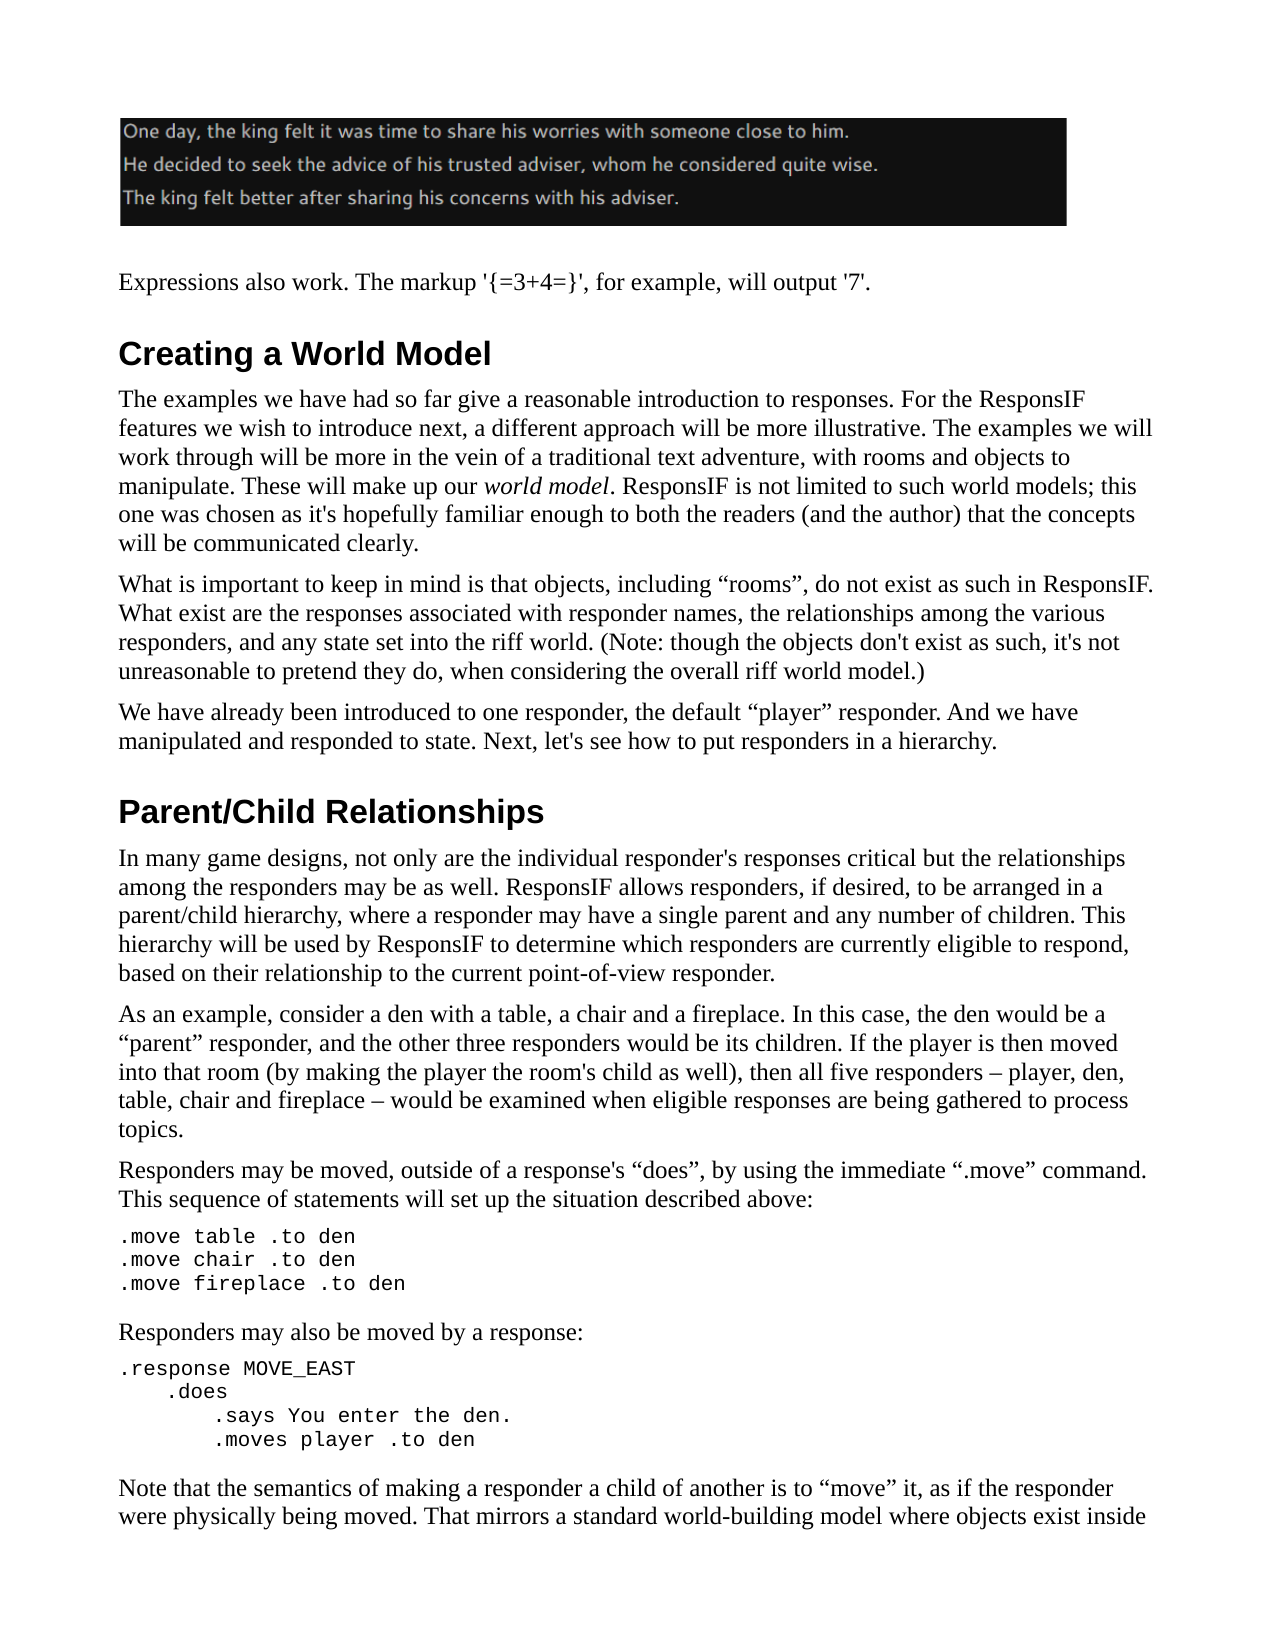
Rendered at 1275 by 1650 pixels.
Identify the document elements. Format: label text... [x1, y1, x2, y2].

text As an example, consider a den with a table, a chair and a fireplace. In this case, the den would be a “parent” responder, and the other three responders would be its children. If the player is then moved into that room (by making the player the room's child as well), then all five responders – player, den, table, chair and fireplace – would be examined when eligible responses are being gathered to process topics. [118, 999, 1157, 1143]
text The examples we have had so far give a reasonable introduction to responses. For the ResponsIF features we wish to introduce next, a different approach will be more illustrative. The examples we will work through will be more in the vein of a traditional text adventure, with rooms and objects to manipulate. These will make up our world model. ResponsIF is not limited to such world models; this one was chosen as it's hopefully familiar enough to both the readers (and the author) that the concepts will be communicated clearly. [118, 384, 1157, 557]
text Responders may also be moved by a response: [118, 1317, 1157, 1345]
text We have already been introduced to one responder, the default “player” responder. And we have manipulated and responded to state. Next, let's see how to put responders in a hierarchy. [118, 697, 1157, 754]
text .move table .to den [118, 1226, 1157, 1249]
text In many game designs, not only are the individual responder's responses critical but the relationships among the responders may be as well. ResponsIF allows responders, if desired, to be arranged in a parent/child hierarchy, where a responder may have a single parent and any number of children. This hierarchy will be used by ResponsIF to determine which responders are currently eligible to respond, based on their relationship to the current point-of-view responder. [118, 843, 1157, 987]
text .moves player .to den [118, 1429, 1157, 1452]
text Expressions also work. The markup '{=3+4=}', for example, will output '7'. [118, 267, 1157, 296]
subtitle Creating a World Model [118, 333, 1157, 372]
picture [120, 118, 1067, 226]
text What is important to keep in mind is that objects, including “rooms”, do not exist as such in ResponsIF. What exist are the responses associated with responder names, the relationships among the various responders, and any state set into the riff world. (Note: though the objects don't exist as such, it's not unreasonable to pretend they do, when considering the overall riff world model.) [118, 569, 1157, 684]
text .response MOVE_EAST [118, 1358, 1157, 1382]
text .move fireplace .to den [118, 1273, 1157, 1297]
text Responders may be moved, outside of a response's “does”, by using the immediate “.move” command. This sequence of statements will set up the situation described above: [118, 1156, 1157, 1213]
text Note that the semantics of making a responder a child of another is to “move” it, as if the responder were physically being moved. That mirrors a standard world-building model where objects exist inside [118, 1473, 1157, 1530]
subtitle Parent/Child Relationships [118, 792, 1157, 831]
text .move chair .to den [118, 1249, 1157, 1273]
text .does [118, 1382, 1157, 1405]
text .says You enter the den. [118, 1405, 1157, 1429]
